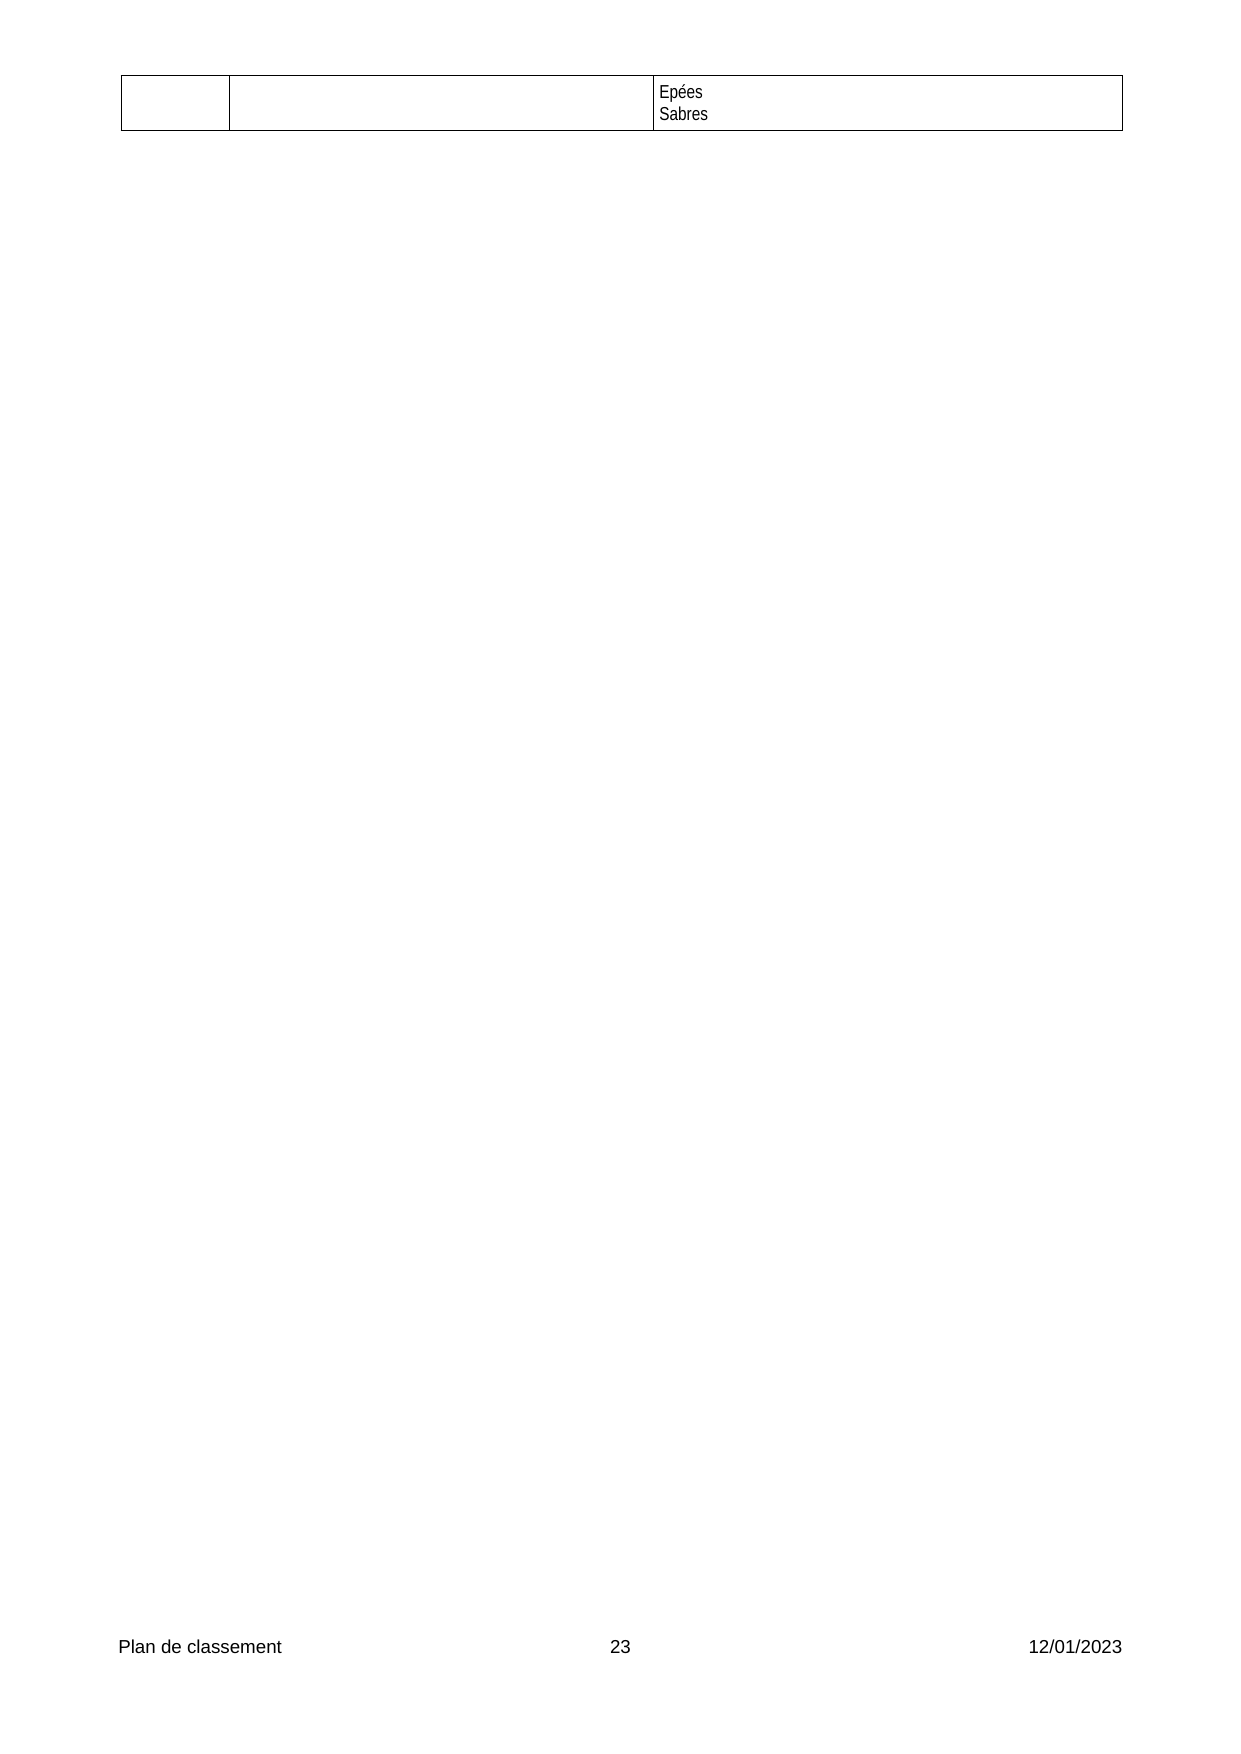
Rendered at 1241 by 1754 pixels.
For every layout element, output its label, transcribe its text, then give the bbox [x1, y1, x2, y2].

table_cell [230, 76, 653, 130]
table_cell [122, 76, 229, 130]
table_cell Epées Sabres [654, 76, 1122, 130]
